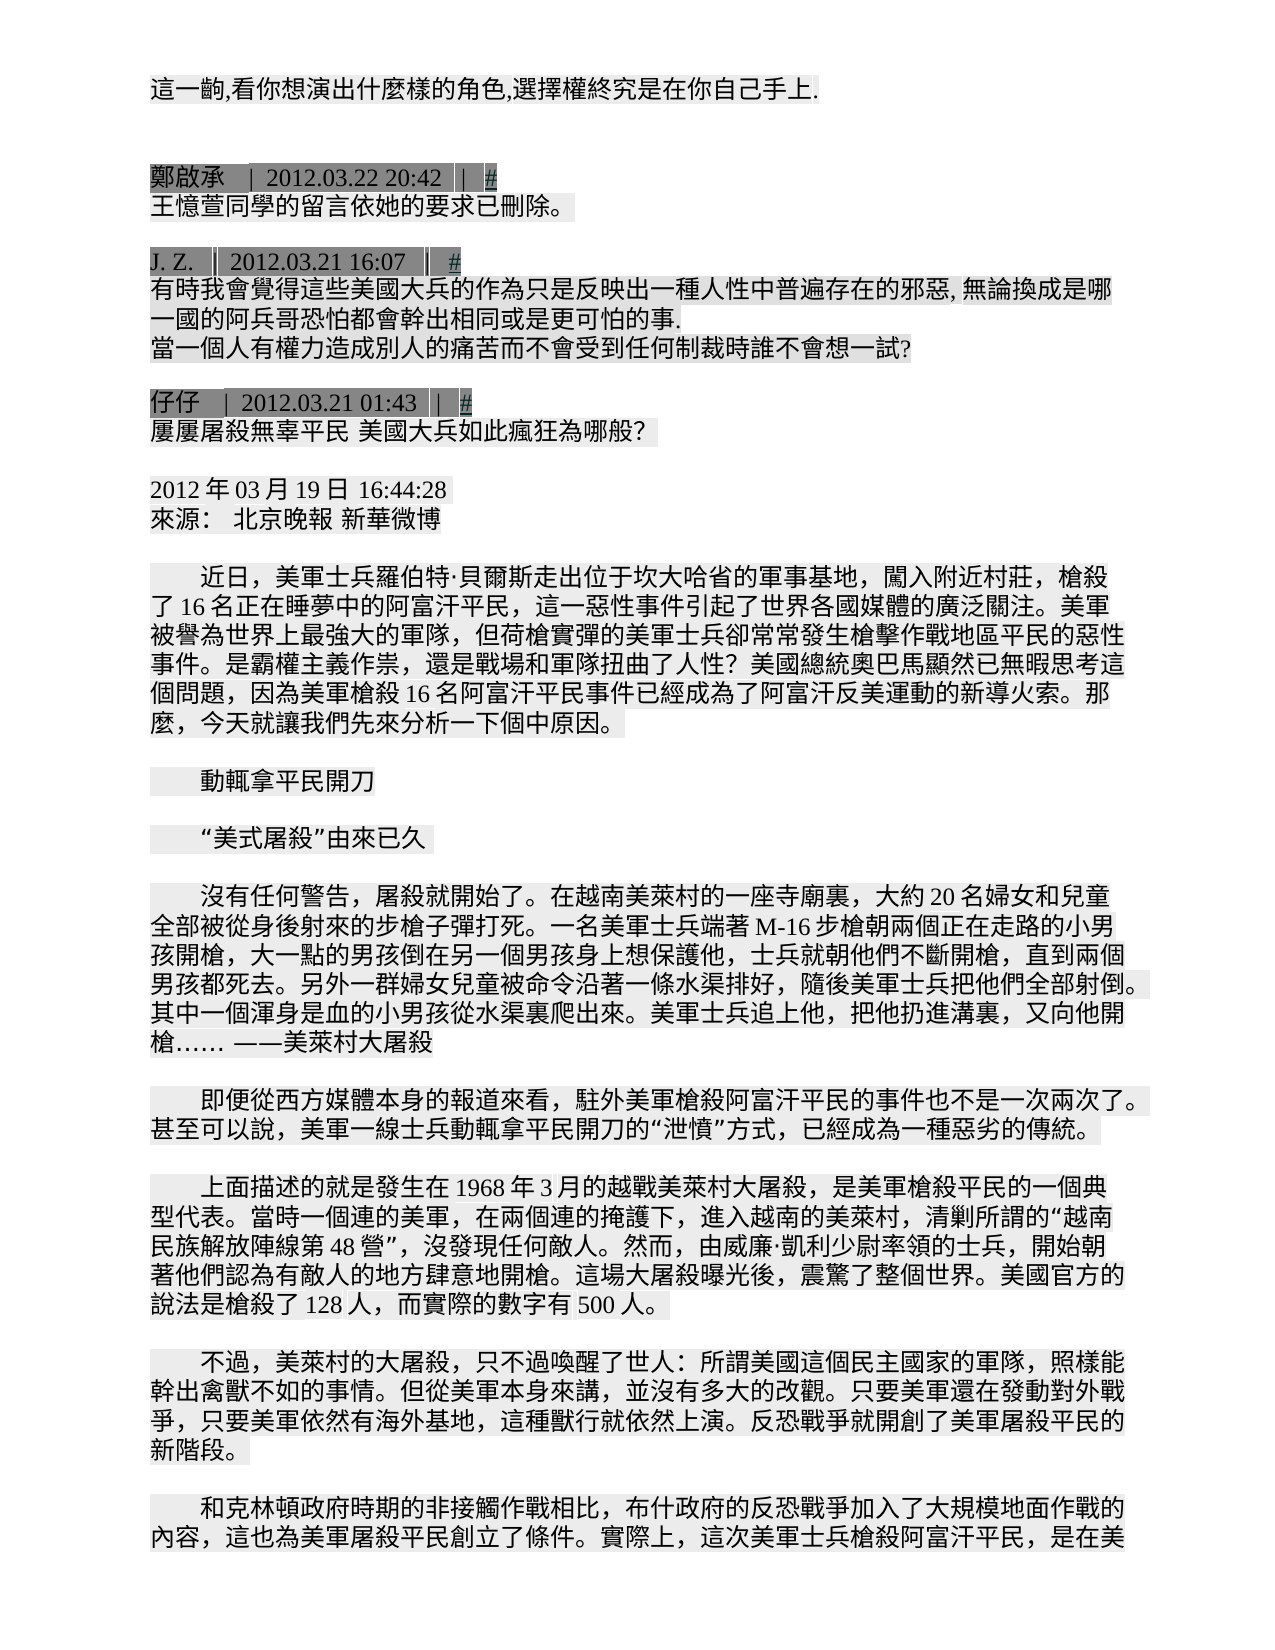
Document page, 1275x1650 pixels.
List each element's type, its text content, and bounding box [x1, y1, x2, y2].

text J. Z. | 2012.03.21 16:07 | # [150, 247, 1125, 276]
text 有時我會覺得這些美國大兵的作為只是反映出一種人性中普遍存在的邪惡, 無論換成是哪一國的阿兵哥恐怕都會幹出相同或是更可怕的事. 當一個人有權力造成別人的痛苦而不會受到任何制裁時誰不會想一試? [150, 276, 1125, 363]
text 這一齣,看你想演出什麼樣的角色,選擇權終究是在你自己手上. [150, 75, 1125, 104]
text 鄭啟承 | 2012.03.22 20:42 | # [150, 163, 1125, 193]
text 王憶萱同學的留言依她的要求已刪除。 [150, 193, 1125, 222]
text 屢屢屠殺無辜平民 美國大兵如此瘋狂為哪般？ 2012年03月19日 16:44:28 來源： 北京晚報 新華微博 近日，美軍士兵羅伯特‧貝爾斯走出位于坎大哈省的軍事基地，闖入附近村莊，槍殺了16名正在睡夢中的阿富汗平民，這一惡性事件引起了世界各國媒體的廣泛關注。美軍被譽為世界上最強大的軍隊，但荷槍實彈的美軍士兵卻常常發生槍擊作戰地區平民的惡性事件。是霸權主義作祟，還是戰場和軍隊扭曲了人性？美國總統奧巴馬顯然已無暇思考這個問題，因為美軍槍殺16名阿富汗平民事件已經成為了阿富汗反美運動的新導火索。那麼，今天就讓我們先來分析一下個中原因。 動輒拿平民開刀 “美式屠殺”由來已久 沒有任何警告，屠殺就開始了。在越南美萊村的一座寺廟裏，大約20名婦女和兒童全部被從身後射來的步槍子彈打死。一名美軍士兵端著M-16步槍朝兩個正在走路的小男孩開槍，大一點的男孩倒在另一個男孩身上想保護他，士兵就朝他們不斷開槍，直到兩個男孩都死去。另外一群婦女兒童被命令沿著一條水渠排好，隨後美軍士兵把他們全部射倒。其中一個渾身是血的小男孩從水渠裏爬出來。美軍士兵追上他，把他扔進溝裏，又向他開槍…… ——美萊村大屠殺 即便從西方媒體本身的報道來看，駐外美軍槍殺阿富汗平民的事件也不是一次兩次了。甚至可以說，美軍一線士兵動輒拿平民開刀的“泄憤”方式，已經成為一種惡劣的傳統。 上面描述的就是發生在1968年3月的越戰美萊村大屠殺，是美軍槍殺平民的一個典型代表。當時一個連的美軍，在兩個連的掩護下，進入越南的美萊村，清剿所謂的“越南民族解放陣線第48營”，沒發現任何敵人。然而，由威廉‧凱利少尉率領的士兵，開始朝著他們認為有敵人的地方肆意地開槍。這場大屠殺曝光後，震驚了整個世界。美國官方的說法是槍殺了128人，而實際的數字有500人。 不過，美萊村的大屠殺，只不過喚醒了世人：所謂美國這個民主國家的軍隊，照樣能幹出禽獸不如的事情。但從美軍本身來講，並沒有多大的改觀。只要美軍還在發動對外戰爭，只要美軍依然有海外基地，這種獸行就依然上演。反恐戰爭就開創了美軍屠殺平民的新階段。 和克林頓政府時期的非接觸作戰相比，布什政府的反恐戰爭加入了大規模地面作戰的內容，這也為美軍屠殺平民創立了條件。實際上，這次美軍士兵槍殺阿富汗平民，是在美軍撤出伊拉克、急于恢復阿富汗局勢的條件下發生的，因此得到了世界關注。 而在反恐戰爭初期，美軍大規模空中打擊和地面作戰，誤炸、殺害阿富汗、伊拉克的平民的事件常有發生，但由于次數太多和美國當局的刻意掩蓋已經被世人遺忘。在連綿不斷的反恐特種作戰中，美軍殺害平民早已成為司空見慣的常事。就連美國的私人承包商黑水公司，都能在2007年犯下槍殺17名巴格達平民的事情。 此外，和美軍士兵直接槍殺平民相比，美國無處不在的空中打擊，更是屠殺平民的主要來源。而這方面的責任追究，幾乎為零 為何敢“一而再 再而三” 霸權讓公正難堪 以美萊村屠殺為例，血案在被媒體曝光後，美軍才迫不得已調查了相關美軍人員。總共有26人被起訴，最後有25人被釋放，僅有威廉‧凱利被判無期徒刑。而此人上訴後，居然被減刑至4個半月。 佔領和被佔領，是美國與阿富汗、伊拉克的特殊國與國關係；小國面對霸權的無奈，忠實地反映了國際社會不平等的行為規則。這就造成美軍槍殺平民不斷，卻難以得到追究的奇特現象。 據美國媒體16日報道，3月11日制造16名阿富汗平民死亡的美國士兵羅伯特‧貝爾斯已經送出阿富汗境內，押回美國關押。至于其能否受到公正的審判，就遙遙無期了。而且美軍公布了錄像來證明，制造屠殺的只有一人，這明顯與阿方指控多名美軍參與其中的看法不符。這也表明美軍方在掩蓋相關真相。 出于所謂法治國家的狡辯，美國聲稱不把犯罪士兵交由當地國處理，是因為當地法制不健全，缺乏對嫌疑人的保護。但實際上，美國士兵制造的種種針對平民的屠殺行為，已經不能用普通的刑法來衡量，而是戰爭犯罪。然而對戰爭罪犯的審判，只有在戰場上打敗他們才有可能實現。紐倫堡、東京大審判都是如此。中國也是憑借戰勝國的身份，開始了對南京大屠殺戰爭罪犯的審判。而美軍作為超級大國、作為佔領者，是不可能接受這樣的後果的。一些西方國際組織還煞有介事地提出對美國總統和相關軍方高官的“戰爭罪行”訴訟，但只能成為證明西方偽善的遮羞布。 霸權可以暫時讓正義難堪。但受害國人民不可能對此無動于衷。美國既然可以不顧法律道義，憑借軍力在佔領國肆意橫行，那麼受害民眾就可以尋求屬于自身的正義。在可以想見的未來，美軍在阿富汗甚至伊拉克的日子，並不會好過。 殺平民 殺戰友 殺自己 全金屬外殼在扭曲 加入海軍陸戰隊的一群年輕人被剃了光頭，負責訓練他們的上校時常羞辱他們，還給他們取難聽的外號。“傻瓜比爾”由于是胖子，動作老是出錯，成為最經常被上校修理的人。就在出發前往戰場的那晚，“傻瓜比爾”在他的槍裏裝滿“全金屬外殼子彈”，一槍打死上校，然後含槍自殺；被編入新聞組的“班長小醜”，被長官派去前線採訪，他看見年輕的士兵們已經麻木，在屍體旁飲酒、一面笑一面在直升機上掃射逃走的村民……——《全金屬外殼》 《全金屬外殼》是一部描述美國海軍陸戰隊參與越戰的經典影片，上文描述的就是電影中的情節。雖然現在的美軍和越戰時相比有了巨大變化，但該片依然顯示了美軍內部的“痼疾”。 軍隊是特殊的武裝集團，有著自己的行為準則。而軍隊越是在不友好的地區、越是在佔領國，其神經就繃得越緊，就越容易發生針對平民的暴力事件。這在其他國家軍隊也有表現，例如韓國軍隊曾在參加越戰時，制造了死亡近2000人的延年-福平大屠殺；以色列軍隊也經常發生槍擊巴勒斯坦平民事件。 然而美軍的特殊之處在于，二戰後至今的60多年，美軍已經深深楔入了全球事務之中。美軍士兵的身影出現在世界各地。尤其是冷戰之後，美軍的活動越來越頻繁。這種看不到盡頭的戰爭，對美軍士兵造成巨大的心理壓力。 有美軍心理專家專門向國會作證稱，有30%的地面部隊在第三次部署時都會出現嚴重的心理問題。有人統計10萬名反恐戰爭美軍老兵，有三分之一患有心理疾病。2007年的美軍自殺率甚至創下了1980年以來的最高點。常年的徵戰，再加上陌生的環境、對當地人的不信任，這種種因素足以讓鏡頭面前分發糖果的美國大兵轉變成心理變態的惡魔。 一些心理扭曲的美軍官兵不但殺平民，就連自己人也照樣下手。美軍中女兵被強姦、士兵被虐殺事件層出不窮。華裔美軍士兵陳宇暉、廖梓源不堪受辱自殺就是典型的例證。 而且，美軍戰場管理漏洞大。軍隊參戰，就有戰場管理的問題。就拿槍殺16名平民的美軍士兵羅伯特‧貝爾斯來說，他的戰友、班長、排長當時在哪裏？羅伯特‧貝爾斯攜槍獨自離開軍事基地，怎麼會無人知曉？ 殺平民、殺戰友、甚至自殺，顯示了當前美軍極為糟糕的心理狀態。但這不能把美軍打扮成戰爭受害者，更不能成為美軍逃避懲罰的理由，因為戰爭是美國強加給別人的。美國大規模、有組織的戰爭犯罪如果得不到制止，遲早有一天會給美國乃至世界安全帶來重大危害。鄭文浩 多少平民死于槍下 轟炸南聯盟 500多人 以美國為首的北約1999年對南聯盟的轟炸持續了78天，在10萬多平方公裏的土地上投下了大約80000枚炸彈。 阿富汗戰爭 6000至9000人 這個統計有三個主要數據，新罕布什爾大學教授認為直接死于聯軍的阿富汗平民達到8300人以上，“人權觀察”組織的統計是6000人以上，聯合國阿富汗援助團的統計為5500至6500人。 伊拉克戰爭 66081人以上 數據來自維基解密文件。文件將死亡人群分為四類：66081名平民；23984名“敵軍”；15196名伊拉克士兵；3771名美軍和聯軍士兵。可見死亡最多的是平民。 最近十多年 約8萬人 鑒于對利比亞平民的死亡尚無統計數字，從目前的零星統計看，聯軍轟炸很可能已導致上百平民死亡。由此估算，從南聯盟軍事幹預至今，已致死平民約8萬人。 http://big5.xinhuanet.com/gate/big5/news.xinhuanet.com/world/2012-03/19/c_122853999_3.htm [150, 418, 1125, 1552]
text 仔仔 | 2012.03.21 01:43 | # [150, 388, 1125, 418]
